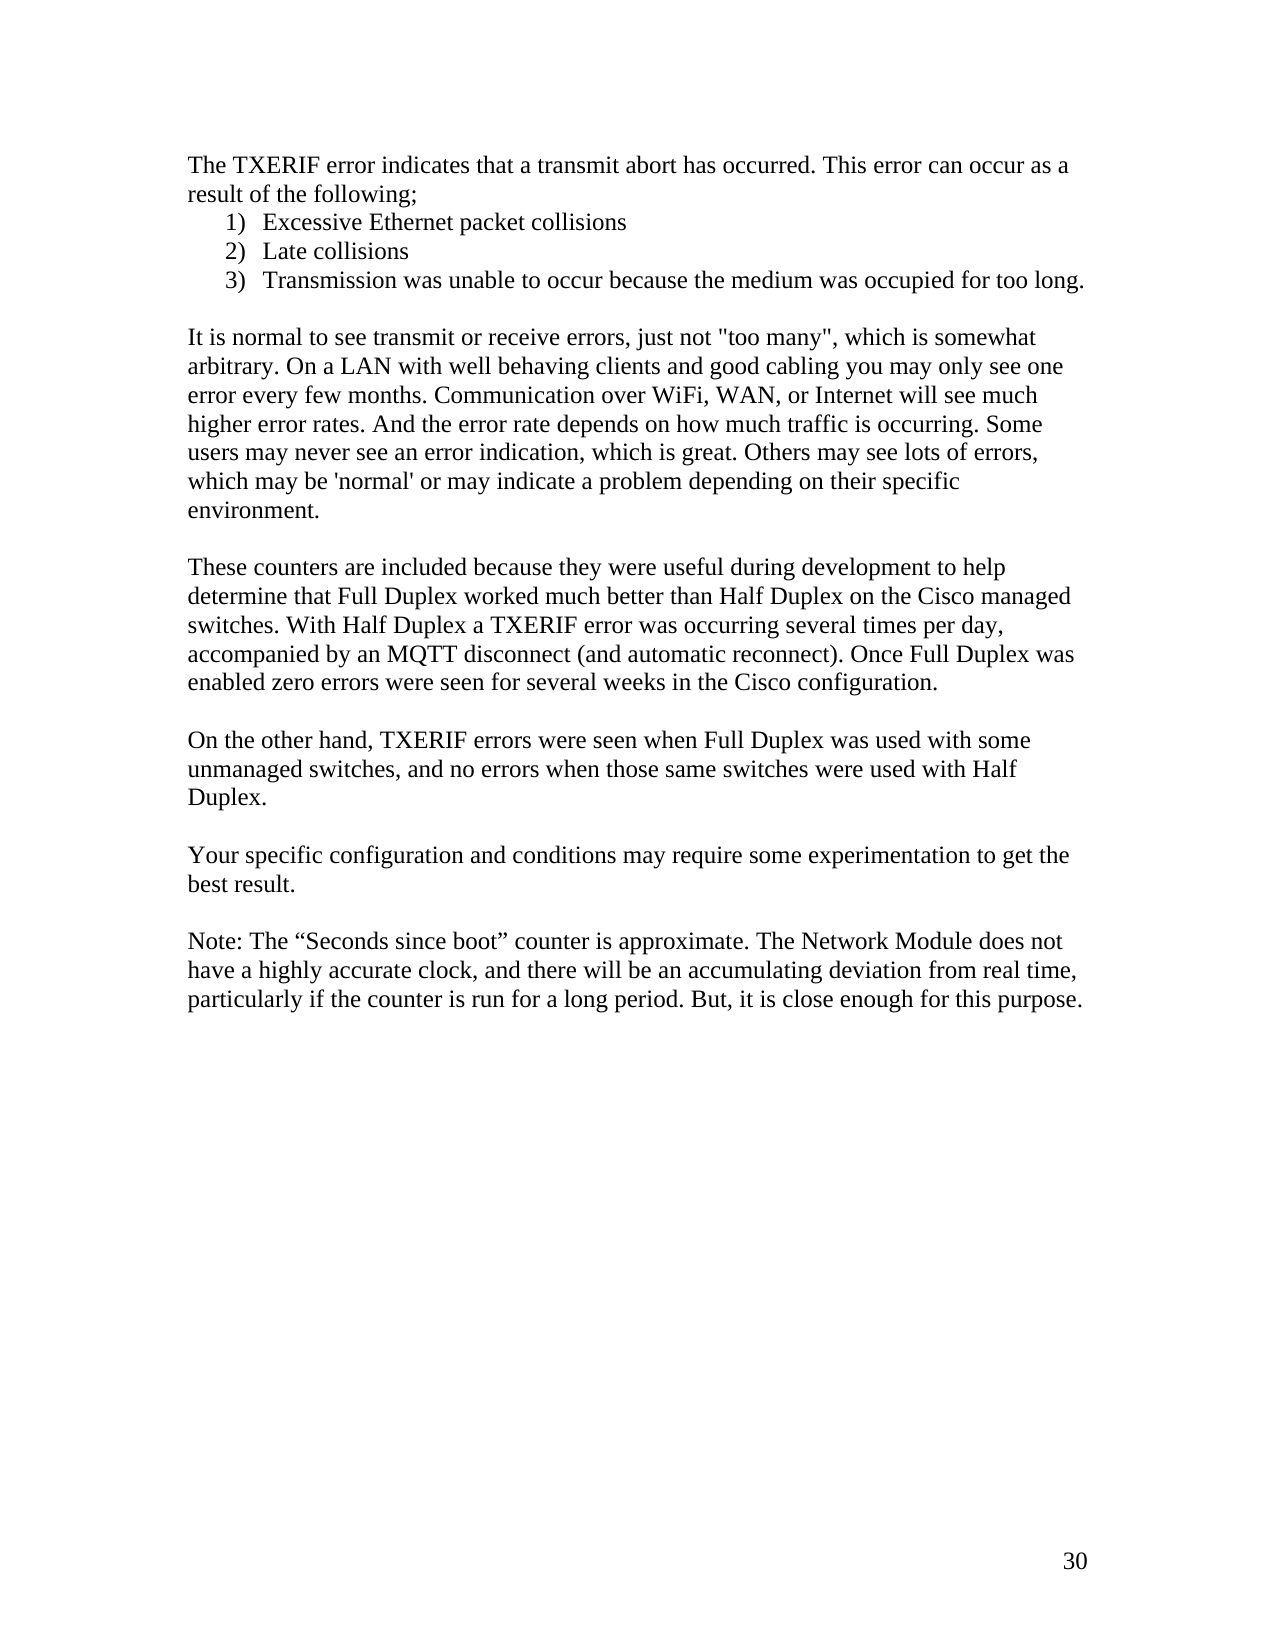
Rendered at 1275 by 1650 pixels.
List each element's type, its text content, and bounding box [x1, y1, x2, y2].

text Your specific configuration and conditions may require some experimentation to get the best result. [187, 840, 1087, 897]
text The TXERIF error indicates that a transmit abort has occurred. This error can occur as a result of the following; [187, 150, 1087, 207]
list Transmission was unable to occur because the medium was occupied for too long. [225, 265, 1087, 294]
text Note: The “Seconds since boot” counter is approximate. The Network Module does not have a highly accurate clock, and there will be an accumulating deviation from real time, particularly if the counter is run for a long period. But, it is close enough for this purpose. [187, 926, 1087, 1012]
text It is normal to see transmit or receive errors, just not "too many", which is somewhat arbitrary. On a LAN with well behaving clients and good cabling you may only see one error every few months. Communication over WiFi, WAN, or Internet will see much higher error rates. And the error rate depends on how much traffic is occurring. Some users may never see an error indication, which is great. Others may see lots of errors, which may be 'normal' or may indicate a problem depending on their specific environment. [187, 322, 1087, 524]
list Late collisions [225, 236, 1087, 265]
list Excessive Ethernet packet collisions [225, 207, 1087, 236]
text These counters are included because they were useful during development to help determine that Full Duplex worked much better than Half Duplex on the Cisco managed switches. With Half Duplex a TXERIF error was occurring several times per day, accompanied by an MQTT disconnect (and automatic reconnect). Once Full Duplex was enabled zero errors were seen for several weeks in the Cisco configuration. [187, 552, 1087, 696]
text On the other hand, TXERIF errors were seen when Full Duplex was used with some unmanaged switches, and no errors when those same switches were used with Half Duplex. [187, 725, 1087, 811]
